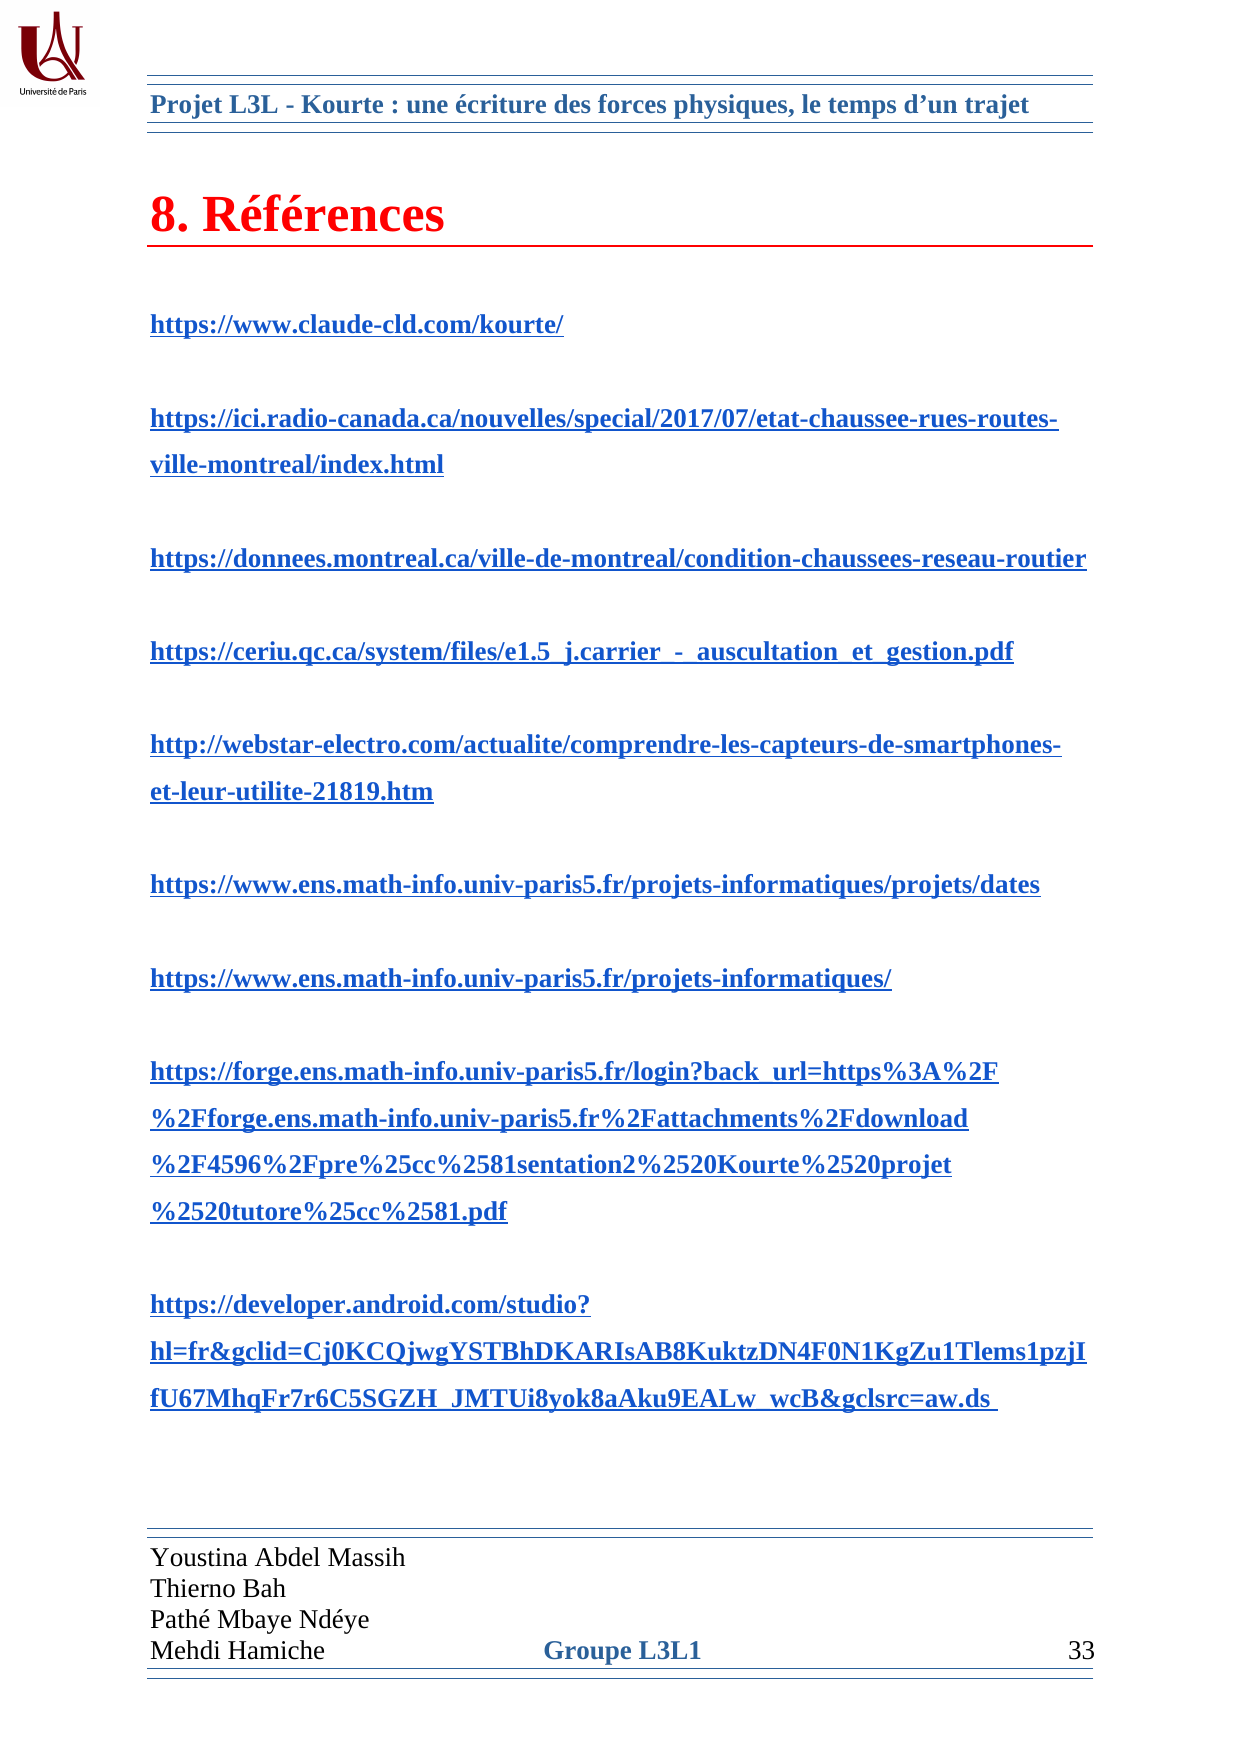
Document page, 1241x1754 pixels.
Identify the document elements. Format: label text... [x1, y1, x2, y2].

picture [0, 0, 101, 107]
text https://donnees.montreal.ca/ville-de-montreal/condition-chaussees-reseau-routier [150, 542, 1090, 573]
text https://ici.radio-canada.ca/nouvelles/special/2017/07/etat-chaussee-rues-routes-ville-montreal/index.html [150, 402, 1090, 480]
text https://www.ens.math-info.univ-paris5.fr/projets-informatiques/projets/dates [150, 868, 1090, 900]
subtitle 8. Références [147, 179, 1093, 245]
text https://developer.android.com/studio?hl=fr&gclid=Cj0KCQjwgYSTBhDKARIsAB8KuktzDN4F0N1KgZu1Tlems1pzjIfU67MhqFr7r6C5SGZH_JMTUi8yok8aAku9EALw_wcB&gclsrc=aw.ds [150, 1288, 1090, 1413]
text https://forge.ens.math-info.univ-paris5.fr/login?back_url=https%3A%2F%2Fforge.ens.math-info.univ-paris5.fr%2Fattachments%2Fdownload%2F4596%2Fpre%25cc%2581sentation2%2520Kourte%2520projet%2520tutore%25cc%2581.pdf [150, 1055, 1090, 1226]
text https://www.claude-cld.com/kourte/ [150, 308, 1090, 340]
text http://webstar-electro.com/actualite/comprendre-les-capteurs-de-smartphones-et-leur-utilite-21819.htm [150, 728, 1090, 806]
text https://ceriu.qc.ca/system/files/e1.5_j.carrier_-_auscultation_et_gestion.pdf [150, 635, 1090, 666]
text https://www.ens.math-info.univ-paris5.fr/projets-informatiques/ [150, 962, 1090, 993]
